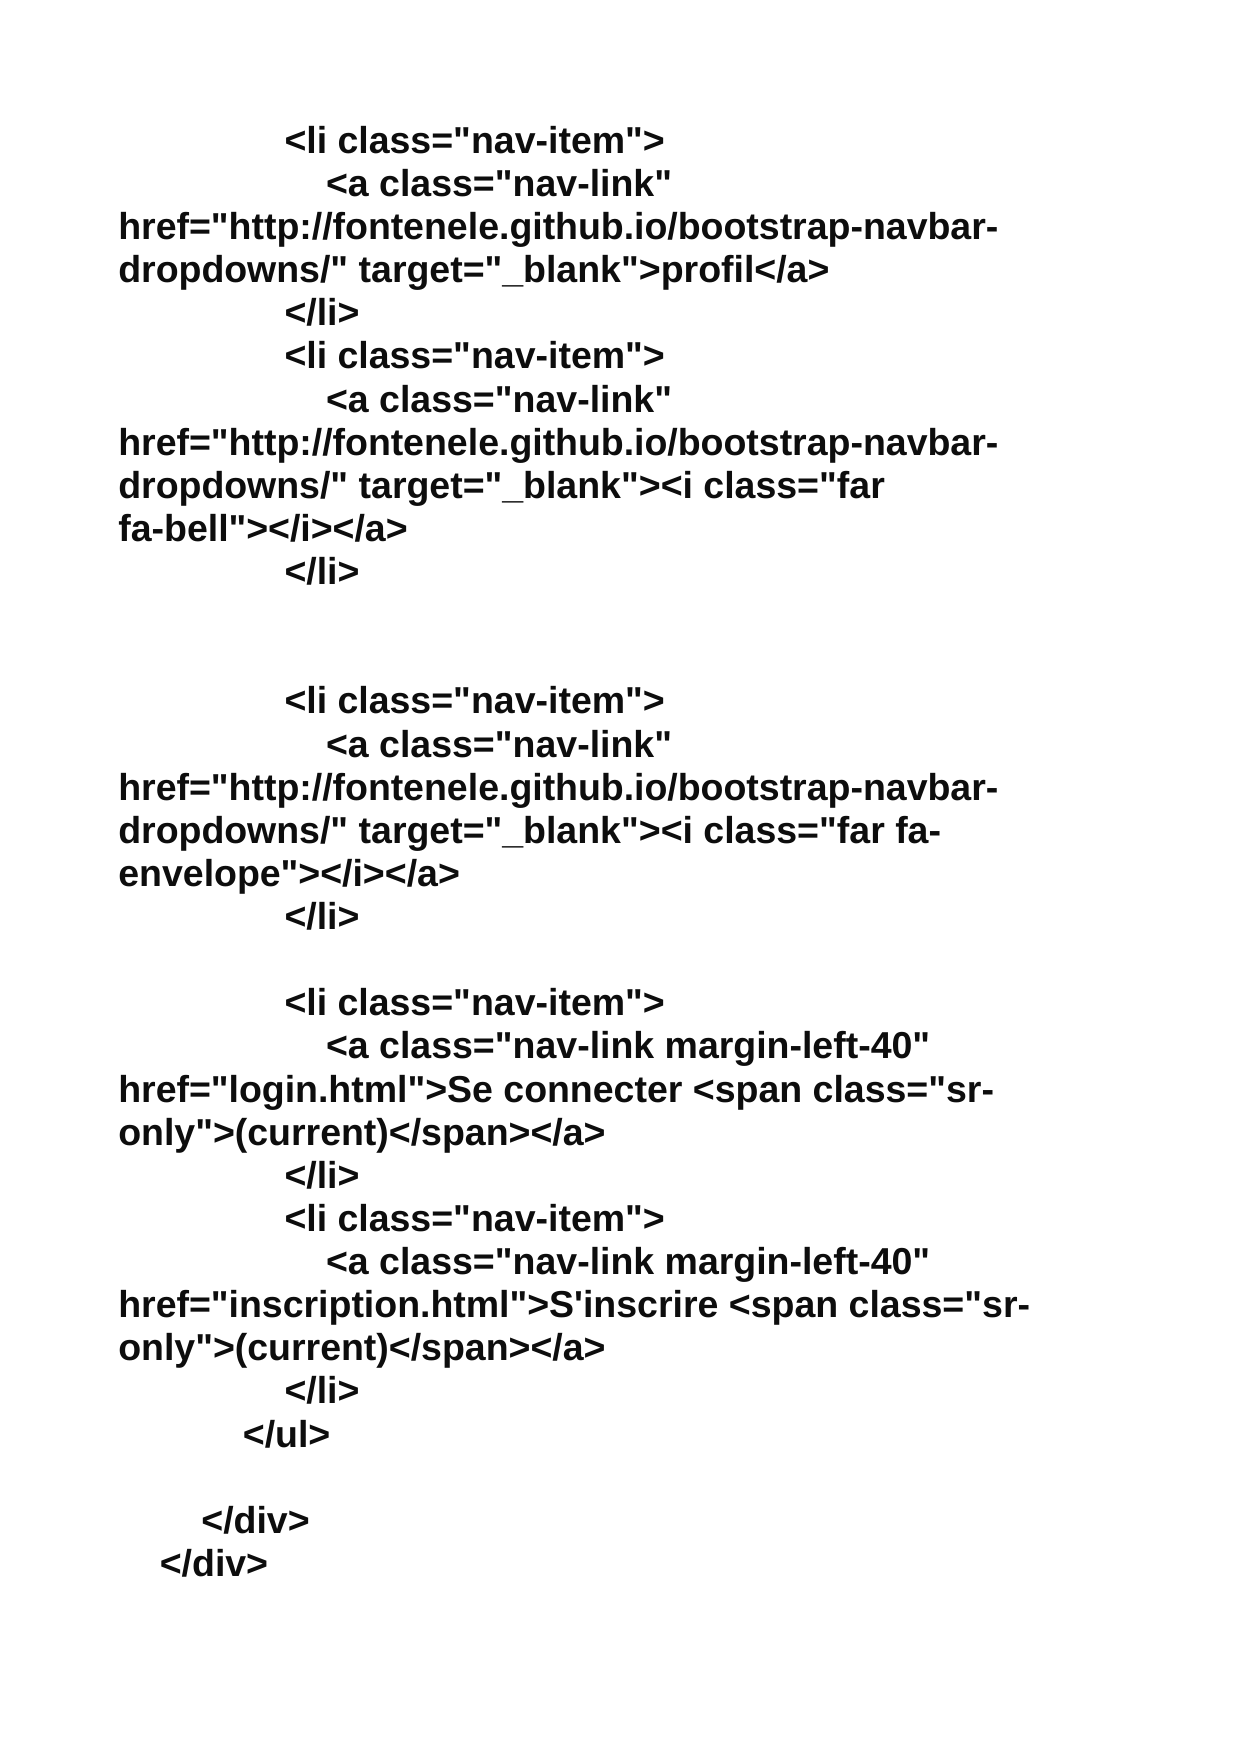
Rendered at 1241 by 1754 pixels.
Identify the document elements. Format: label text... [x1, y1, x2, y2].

text <li class="nav-item"> [118, 334, 1122, 377]
text </li> [118, 894, 1122, 937]
text <a class="nav-link margin-left-40" href="login.html">Se connecter <span class="sr-only">(current)</span></a> [118, 1024, 1122, 1153]
text </div> [118, 1541, 1122, 1584]
text <a class="nav-link" href="http://fontenele.github.io/bootstrap-navbar-dropdowns/" target="_blank"><i class="far fa-bell"></i></a> [118, 377, 1122, 549]
text </li> [118, 1369, 1122, 1412]
text <a class="nav-link" href="http://fontenele.github.io/bootstrap-navbar-dropdowns/" target="_blank">profil</a> [118, 161, 1122, 291]
text <li class="nav-item"> [118, 118, 1122, 161]
text </li> [118, 1153, 1122, 1196]
text <a class="nav-link" href="http://fontenele.github.io/bootstrap-navbar-dropdowns/" target="_blank"><i class="far fa-envelope"></i></a> [118, 722, 1122, 894]
text <a class="nav-link margin-left-40" href="inscription.html">S'inscrire <span class="sr-only">(current)</span></a> [118, 1239, 1122, 1369]
text </li> [118, 549, 1122, 592]
text </ul> [118, 1412, 1122, 1455]
text <li class="nav-item"> [118, 679, 1122, 722]
text </li> [118, 291, 1122, 334]
text </div> [118, 1498, 1122, 1541]
text <li class="nav-item"> [118, 1196, 1122, 1239]
text <li class="nav-item"> [118, 981, 1122, 1024]
